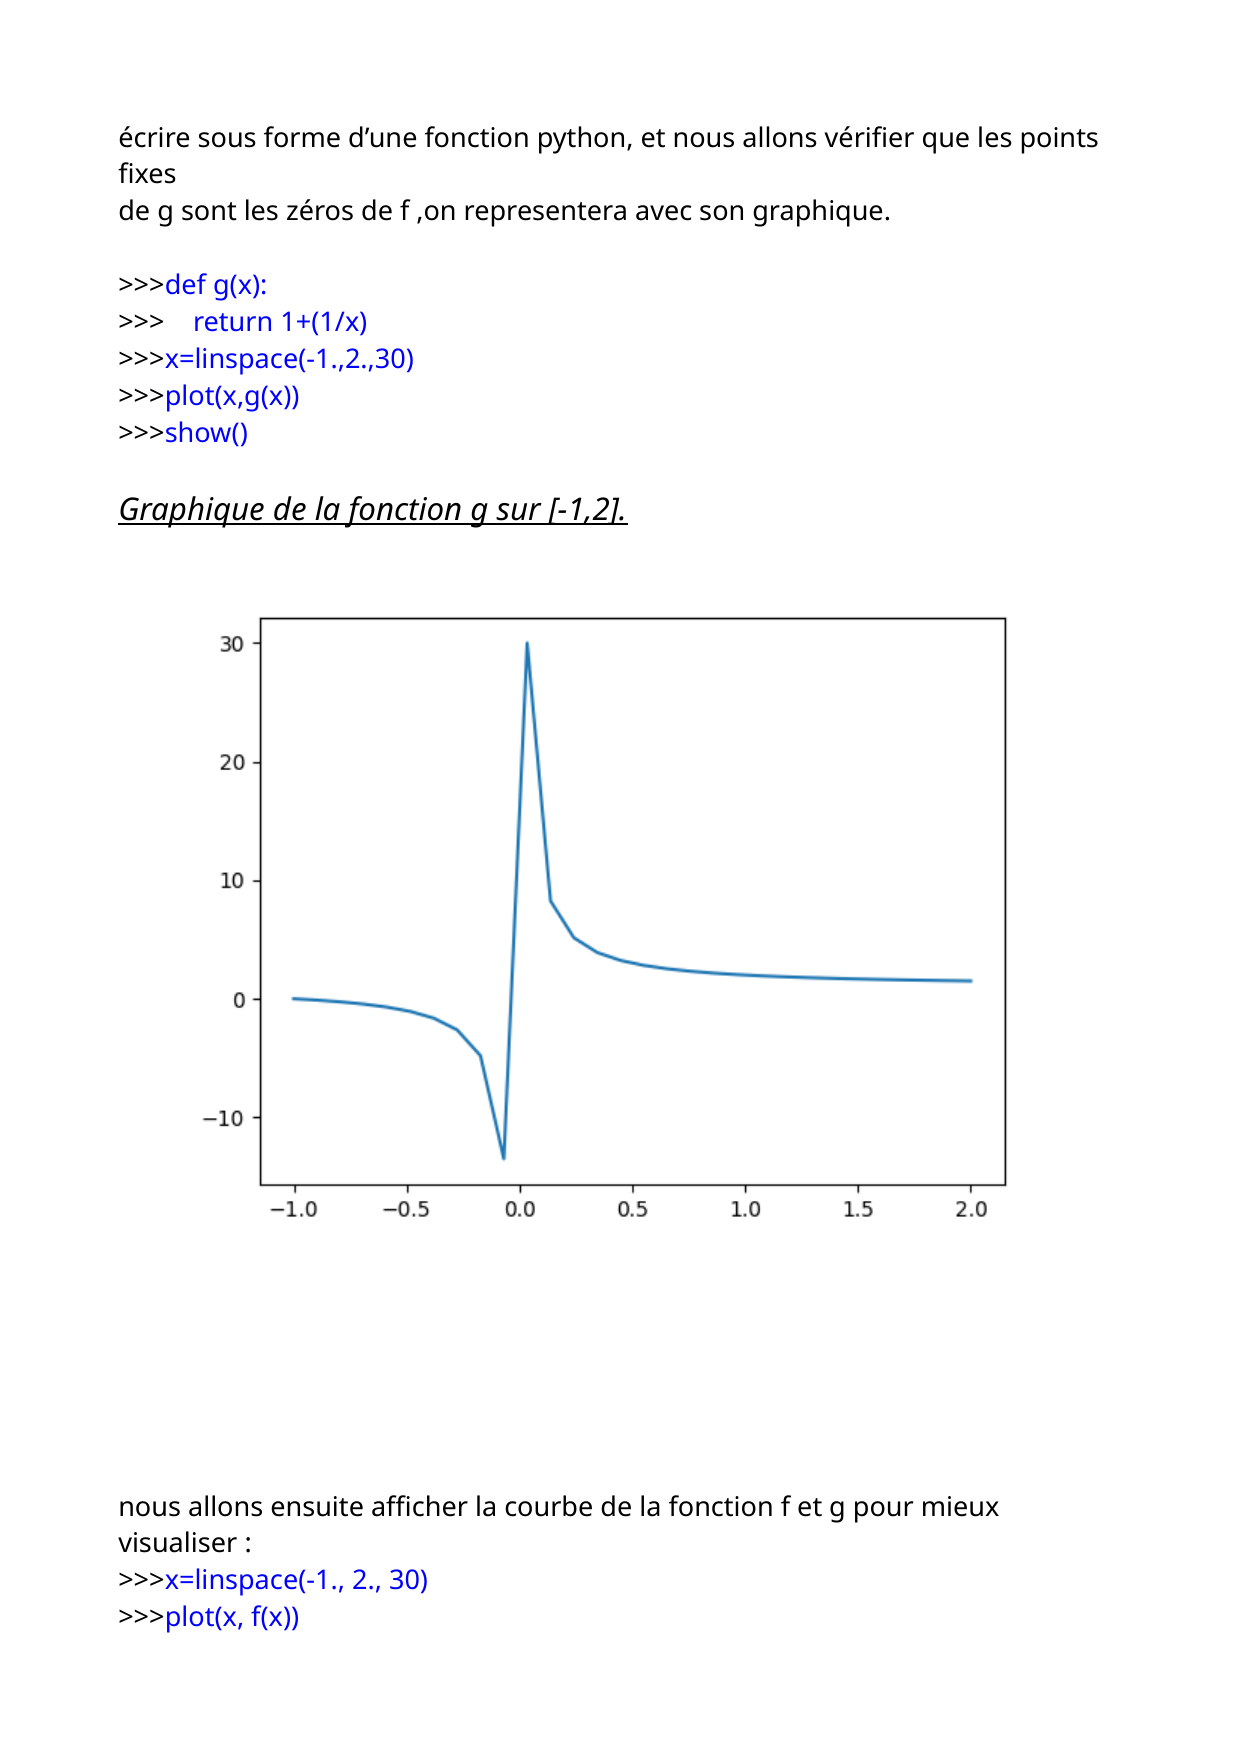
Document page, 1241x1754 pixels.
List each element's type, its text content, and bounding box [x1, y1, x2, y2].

text >>>x=linspace(-1., 2., 30) [118, 1561, 1122, 1598]
text >>>x=linspace(-1.,2.,30) [118, 339, 1122, 376]
text écrire sous forme d’une fonction python, et nous allons vérifier que les points fixes [118, 118, 1122, 192]
picture [140, 529, 1100, 1266]
text >>>plot(x,g(x)) [118, 376, 1122, 413]
text >>>def g(x): [118, 266, 1122, 302]
text Graphique de la fonction g sur [-1,2]. [118, 487, 1122, 529]
text >>>show() [118, 413, 1122, 450]
text >>> return 1+(1/x) [118, 302, 1122, 339]
text >>>plot(x, f(x)) [118, 1598, 1122, 1634]
text de g sont les zéros de f ,on representera avec son graphique. [118, 192, 1122, 229]
text nous allons ensuite afficher la courbe de la fonction f et g pour mieux visualiser : [118, 1487, 1122, 1561]
